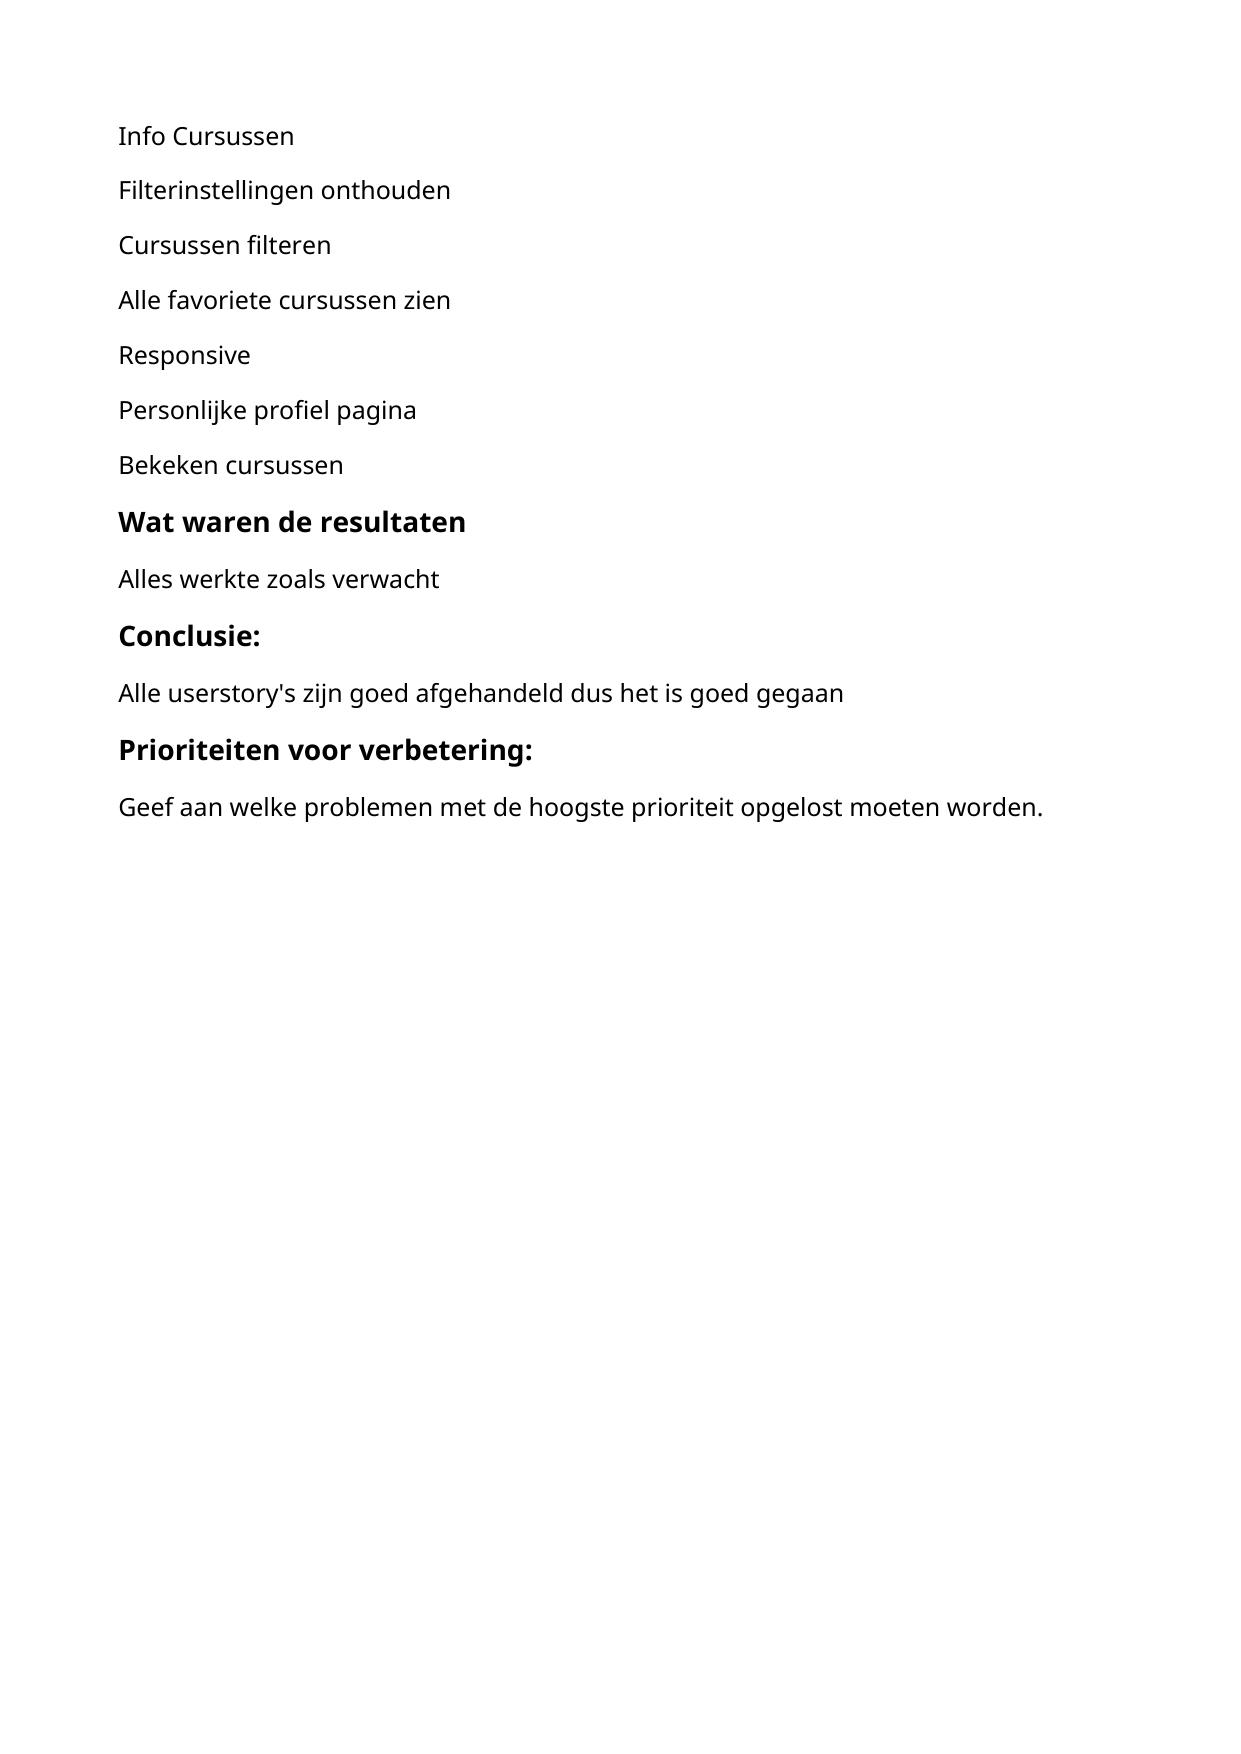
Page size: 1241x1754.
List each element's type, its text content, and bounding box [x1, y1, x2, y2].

text Bekeken cursussen [118, 447, 1122, 482]
text Cursussen filteren [118, 228, 1122, 262]
text Filterinstellingen onthouden [118, 173, 1122, 207]
text Wat waren de resultaten [118, 502, 1122, 541]
text Geef aan welke problemen met de hoogste prioriteit opgelost moeten worden. [118, 790, 1122, 824]
text Alle favoriete cursussen zien [118, 283, 1122, 317]
text Responsive [118, 338, 1122, 372]
text Conclusie: [118, 616, 1122, 655]
text Prioriteiten voor verbetering: [118, 731, 1122, 769]
text Alle userstory's zijn goed afgehandeld dus het is goed gegaan [118, 676, 1122, 710]
text Personlijke profiel pagina [118, 393, 1122, 427]
text Alles werkte zoals verwacht [118, 562, 1122, 596]
text Info Cursussen [118, 118, 1122, 152]
